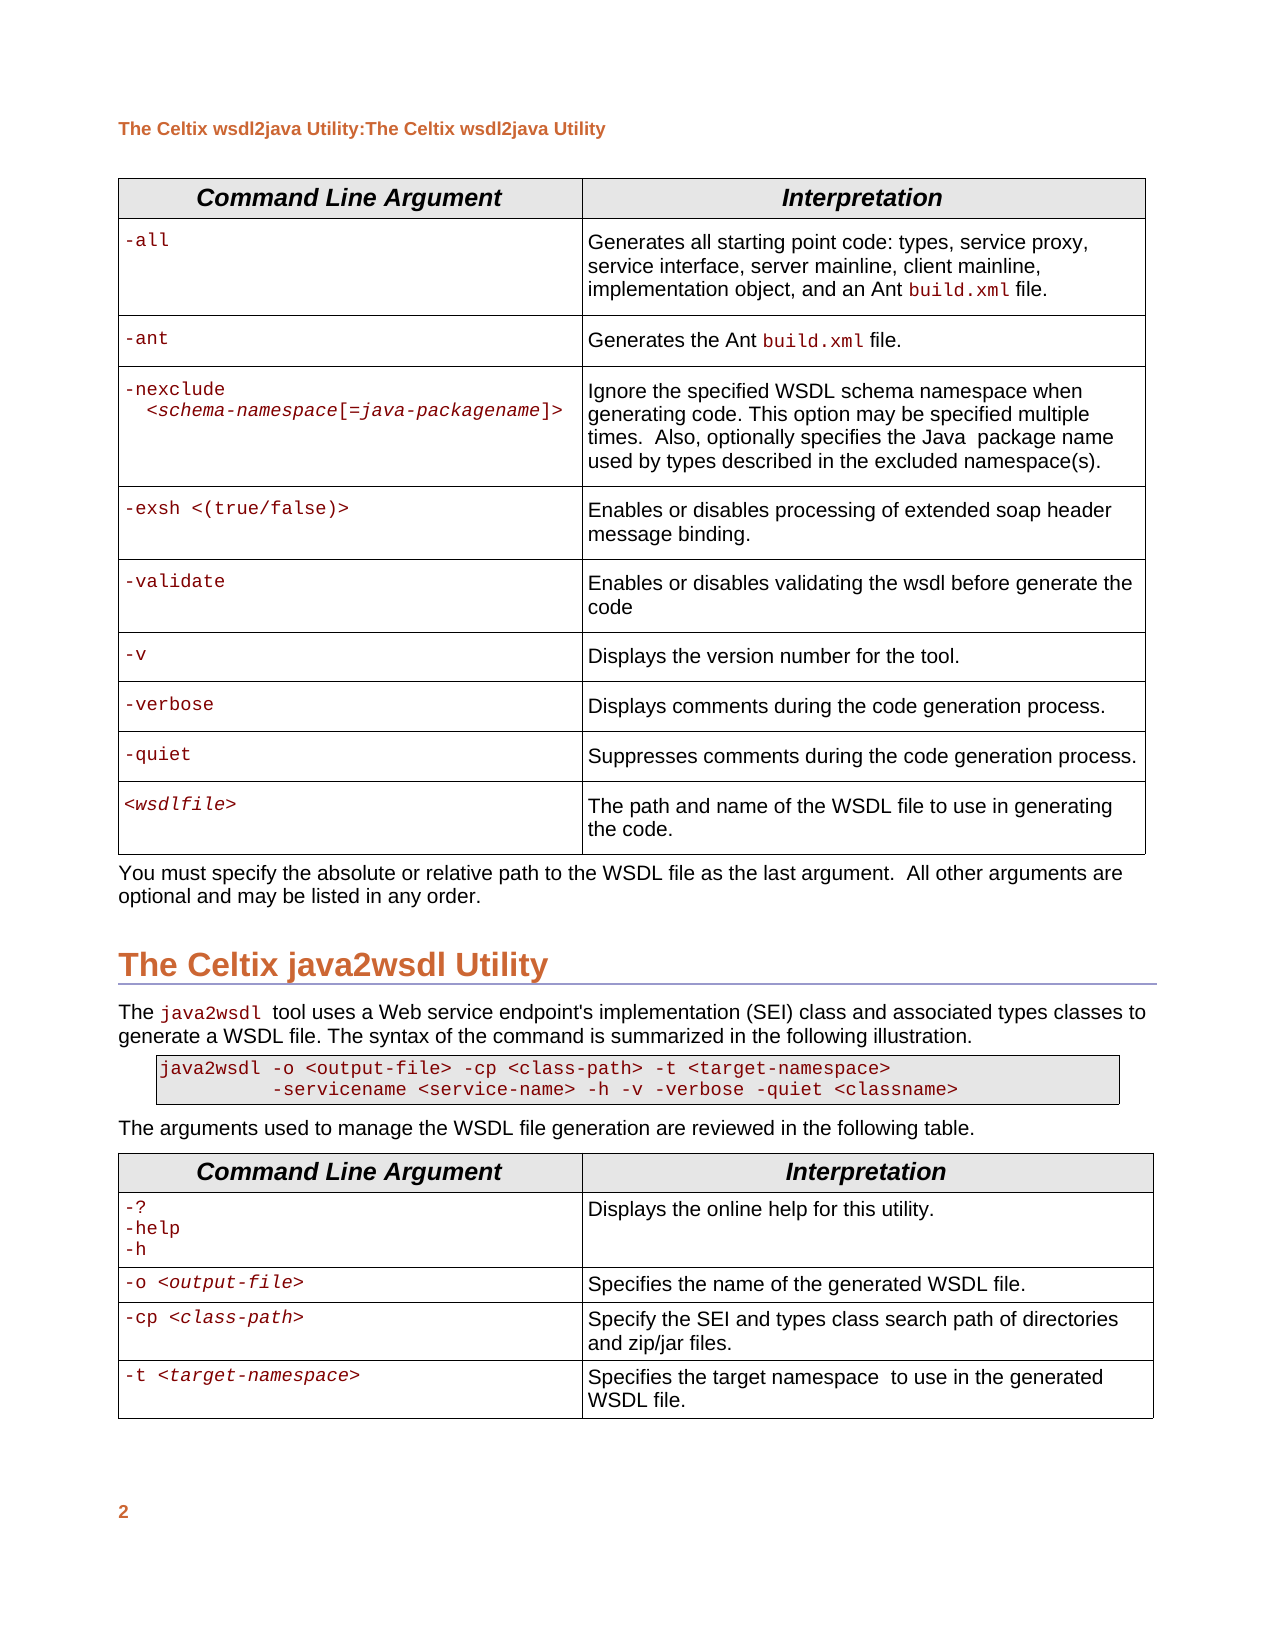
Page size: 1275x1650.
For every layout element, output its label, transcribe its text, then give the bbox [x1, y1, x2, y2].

text The java2wsdl tool uses a Web service endpoint's implementation (SEI) class and associated types classes to generate a WSDL file. The syntax of the command is summarized in the following illustration. [118, 1000, 1157, 1048]
table_cell -ant [119, 316, 582, 366]
table_cell -nexclude <schema-namespace[=java-packagename]> [119, 367, 582, 486]
table_cell Ignore the specified WSDL schema namespace when generating code. This option may be specified multiple times. Also, optionally specifies the Java package name used by types described in the excluded namespace(s). [583, 367, 1145, 486]
table_cell -exsh <(true/false)> [119, 487, 582, 559]
table_cell -o <output-file> [119, 1268, 582, 1302]
table_header Interpretation [583, 179, 1145, 218]
subtitle The Celtix java2wsdl Utility [118, 946, 1157, 983]
text java2wsdl -o <output-file> -cp <class-path> -t <target-namespace> [157, 1056, 1119, 1077]
table_cell Specify the SEI and types class search path of directories and zip/jar files. [583, 1303, 1153, 1360]
table_cell Displays the version number for the tool. [583, 633, 1145, 681]
table_cell Specifies the name of the generated WSDL file. [583, 1268, 1153, 1302]
table_cell -t <target-namespace> [119, 1361, 582, 1418]
table_cell Enables or disables processing of extended soap header message binding. [583, 487, 1145, 559]
table_cell Displays comments during the code generation process. [583, 682, 1145, 731]
table_cell -? -help -h [119, 1193, 582, 1267]
table_cell -validate [119, 560, 582, 632]
table_cell -quiet [119, 732, 582, 781]
table_header Command Line Argument [119, 1154, 582, 1192]
table_cell Displays the online help for this utility. [583, 1193, 1153, 1267]
table_cell -verbose [119, 682, 582, 731]
table_cell -v [119, 633, 582, 681]
table_header Command Line Argument [119, 179, 582, 218]
text You must specify the absolute or relative path to the WSDL file as the last argument. All other arguments are optional and may be listed in any order. [118, 862, 1157, 908]
text -servicename <service-name> -h -v -verbose -quiet <classname> [157, 1077, 1119, 1104]
text The arguments used to manage the WSDL file generation are reviewed in the following table. [118, 1117, 1157, 1140]
table_cell Specifies the target namespace to use in the generated WSDL file. [583, 1361, 1153, 1418]
table_cell -cp <class-path> [119, 1303, 582, 1360]
table_cell Suppresses comments during the code generation process. [583, 732, 1145, 781]
table_header Interpretation [583, 1154, 1153, 1192]
table_cell Enables or disables validating the wsdl before generate the code [583, 560, 1145, 632]
table_cell Generates the Ant build.xml file. [583, 316, 1145, 366]
table_cell Generates all starting point code: types, service proxy, service interface, server mainline, client mainline, implementation object, and an Ant build.xml file. [583, 219, 1145, 315]
table_cell The path and name of the WSDL file to use in generating the code. [583, 782, 1145, 854]
table_cell <wsdlfile> [119, 782, 582, 854]
table_cell -all [119, 219, 582, 315]
